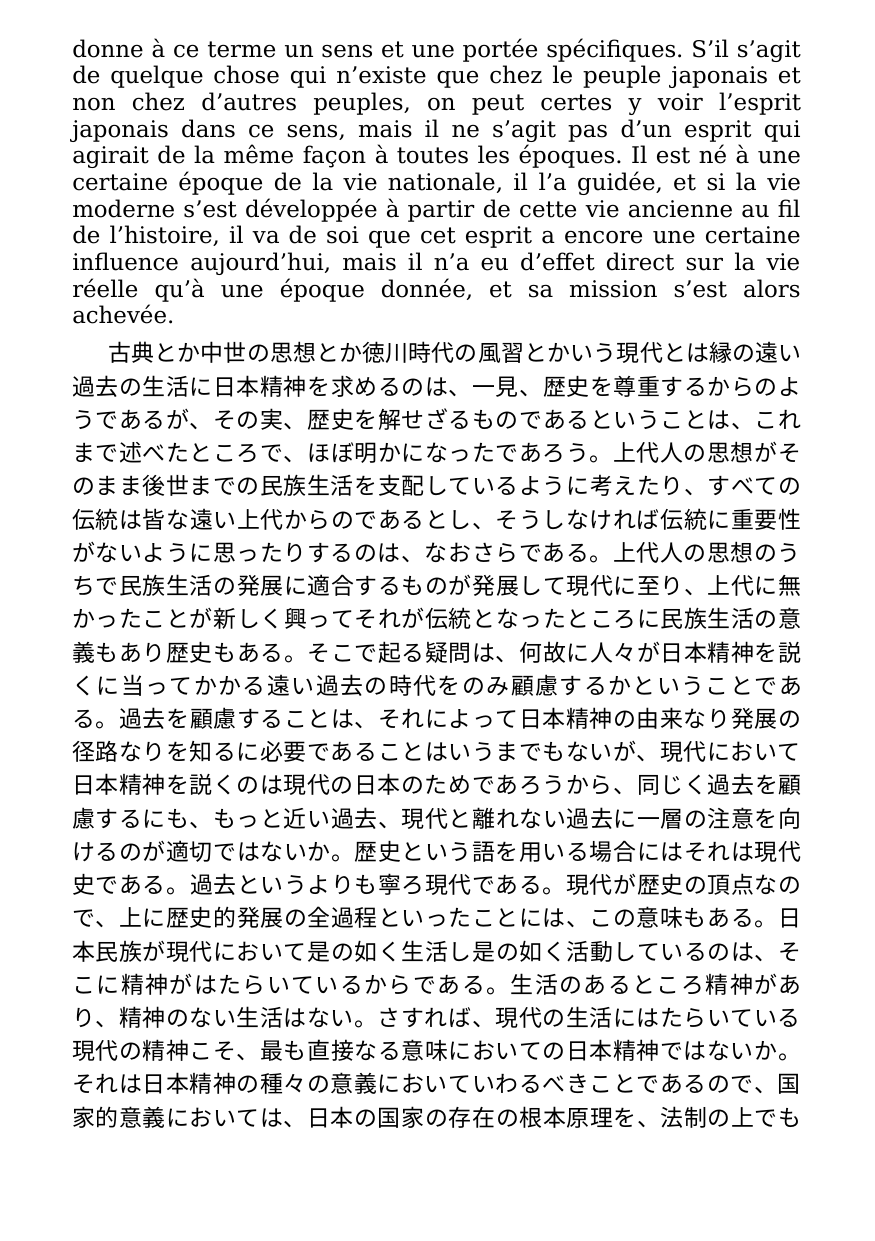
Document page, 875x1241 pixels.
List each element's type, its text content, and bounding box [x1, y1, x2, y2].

text 古典とか中世の思想とか徳川時代の風習とかいう現代とは縁の遠い過去の生活に日本精神を求めるのは、一見、歴史を尊重するからのようであるが、その実、歴史を解せざるものであるということは、これまで述べたところで、ほぼ明かになったであろう。上代人の思想がそのまま後世までの民族生活を支配しているように考えたり、すべての伝統は皆な遠い上代からのであるとし、そうしなければ伝統に重要性がないように思ったりするのは、なおさらである。上代人の思想のうちで民族生活の発展に適合するものが発展して現代に至り、上代に無かったことが新しく興ってそれが伝統となったところに民族生活の意義もあり歴史もある。そこで起る疑問は、何故に人々が日本精神を説くに当ってかかる遠い過去の時代をのみ顧慮するかということである。過去を顧慮することは、それによって日本精神の由来なり発展の径路なりを知るに必要であることはいうまでもないが、現代において日本精神を説くのは現代の日本のためであろうから、同じく過去を顧慮するにも、もっと近い過去、現代と離れない過去に一層の注意を向けるのが適切ではないか。歴史という語を用いる場合にはそれは現代史である。過去というよりも寧ろ現代である。現代が歴史の頂点なので、上に歴史的発展の全過程といったことには、この意味もある。日本民族が現代において是の如く生活し是の如く活動しているのは、そこに精神がはたらいているからである。生活のあるところ精神があり、精神のない生活はない。さすれば、現代の生活にはたらいている現代の精神こそ、最も直接なる意味においての日本精神ではないか。それは日本精神の種々の意義においていわるべきことであるので、国家的意義においては、日本の国家の存在の根本原理を、法制の上でも [72, 335, 802, 1133]
text donne à ce terme un sens et une portée spécifiques. S’il s’agit de quelque chose qui n’existe que chez le peuple japonais et non chez d’autres peuples, on peut certes y voir l’esprit japonais dans ce sens, mais il ne s’agit pas d’un esprit qui agirait de la même façon à toutes les époques. Il est né à une certaine époque de la vie nationale, il l’a guidée, et si la vie moderne s’est développée à partir de cette vie ancienne au fil de l’histoire, il va de soi que cet esprit a encore une certaine influence aujourd’hui, mais il n’a eu d’effet direct sur la vie réelle qu’à une époque donnée, et sa mission s’est alors achevée. [72, 36, 802, 329]
